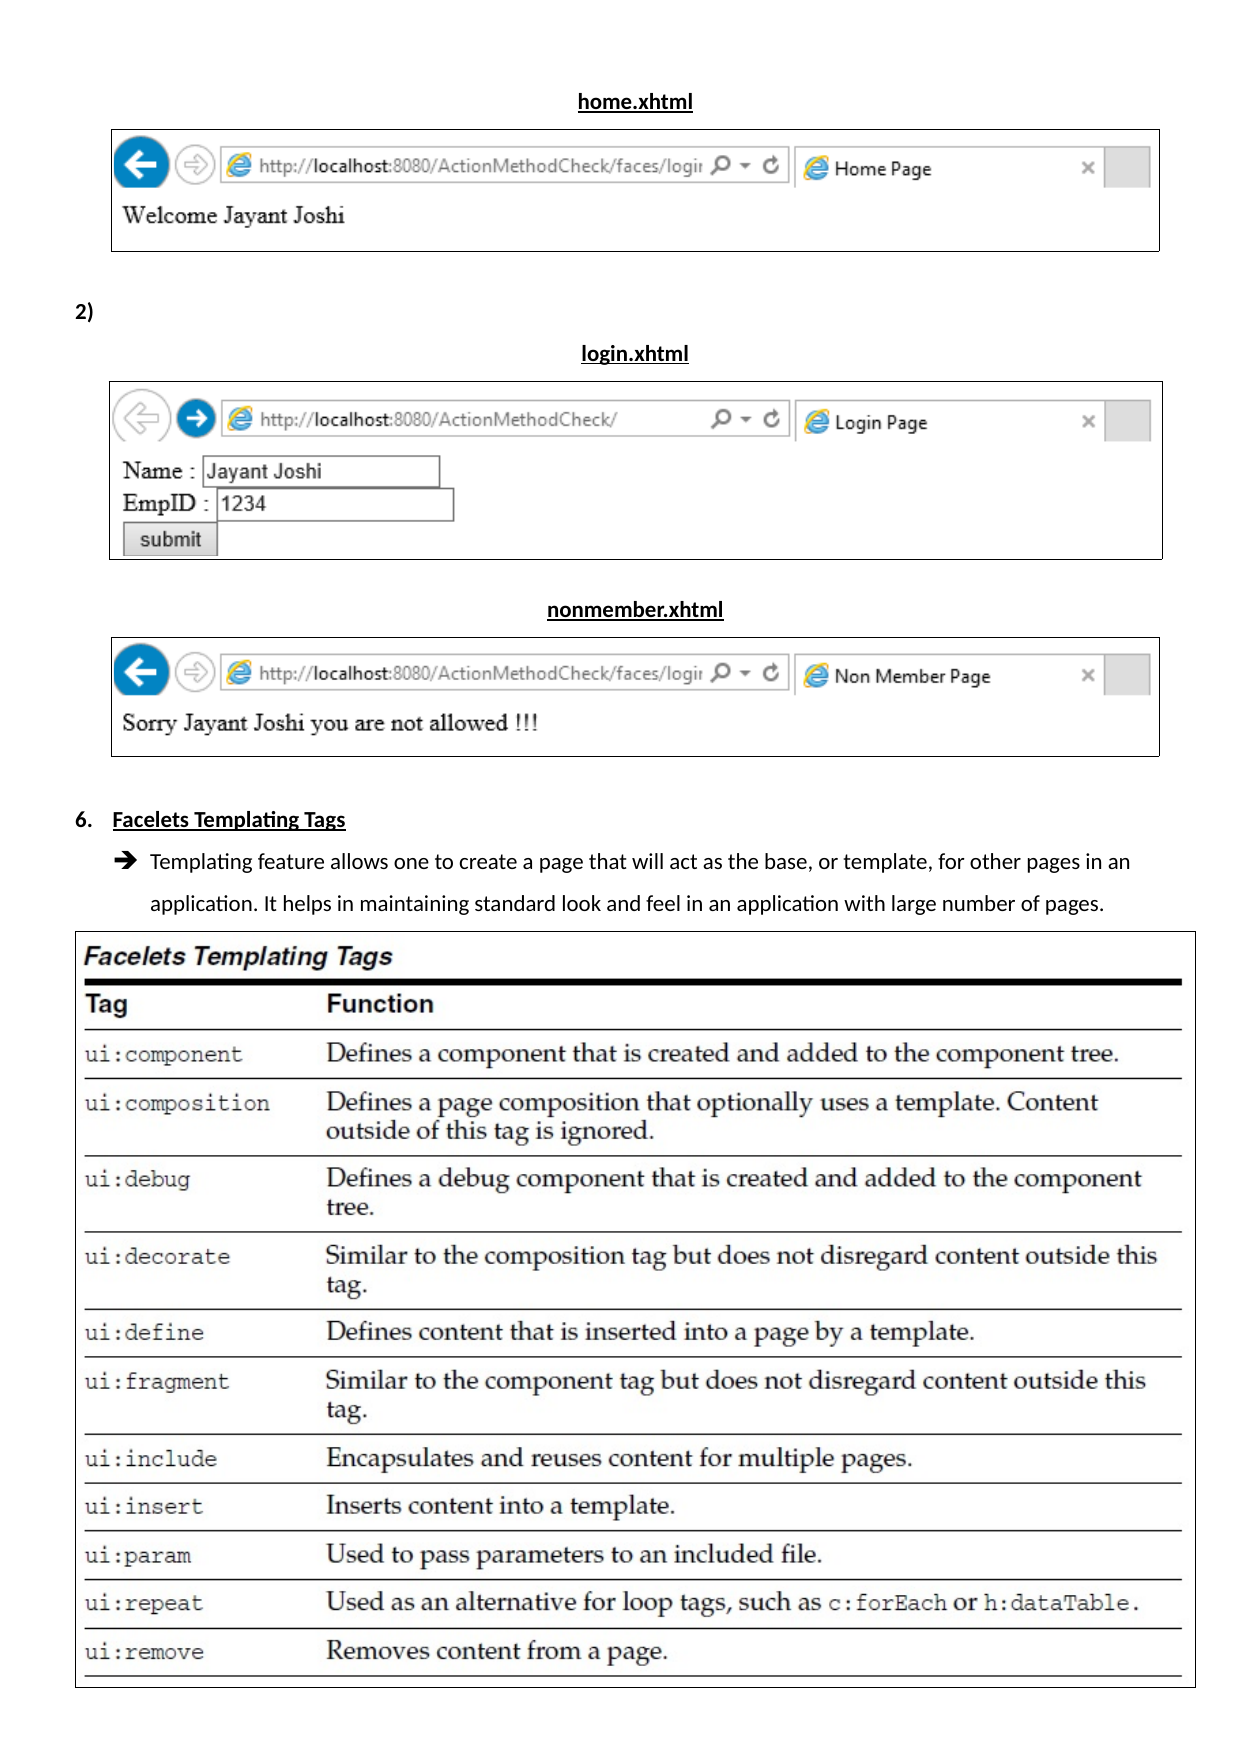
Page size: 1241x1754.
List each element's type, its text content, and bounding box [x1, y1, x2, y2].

text 2) [75, 297, 1195, 325]
text 6. Facelets Templating Tags [75, 805, 1195, 833]
text nonmember.xhtml [75, 595, 1195, 623]
picture [78, 934, 1193, 1685]
text login.xhtml [75, 339, 1195, 367]
text home.xhtml [75, 87, 1195, 115]
list Templating feature allows one to create a page that will act as the base, or template, for other pages in an application. It helps in maintaining standard look and feel in an application with large number of pages. [112, 847, 1195, 917]
